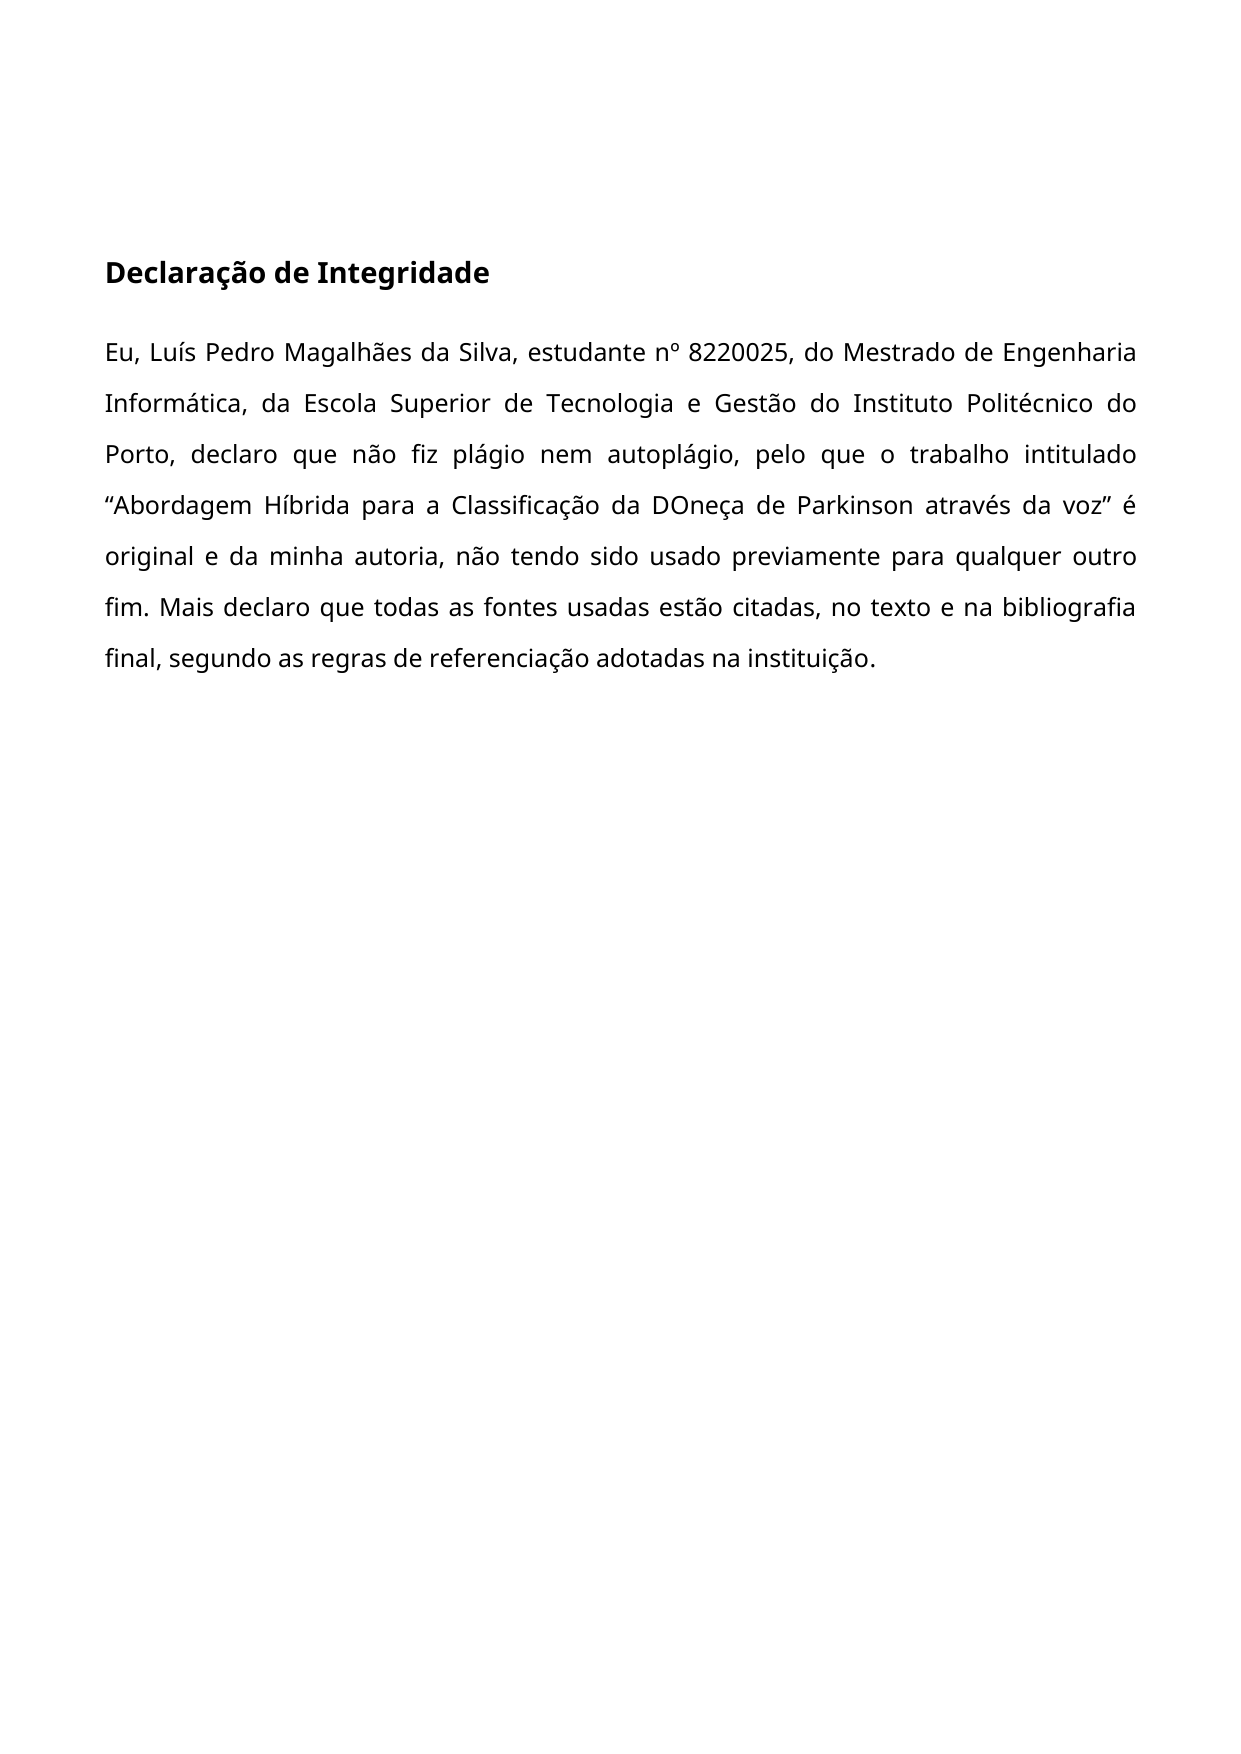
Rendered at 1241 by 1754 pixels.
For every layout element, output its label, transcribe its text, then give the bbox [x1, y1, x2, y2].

text Declaração de Integridade [104, 252, 1165, 292]
text Eu, Luís Pedro Magalhães da Silva, estudante nº 8220025, do Mestrado de Engenharia Informática, da Escola Superior de Tecnologia e Gestão do Instituto Politécnico do Porto, declaro que não fiz plágio nem autoplágio, pelo que o trabalho intitulado “Abordagem Híbrida para a Classificação da DOneça de Parkinson através da voz” é original e da minha autoria, não tendo sido usado previamente para qualquer outro fim. Mais declaro que todas as fontes usadas estão citadas, no texto e na bibliografia final, segundo as regras de referenciação adotadas na instituição. [104, 335, 1138, 675]
